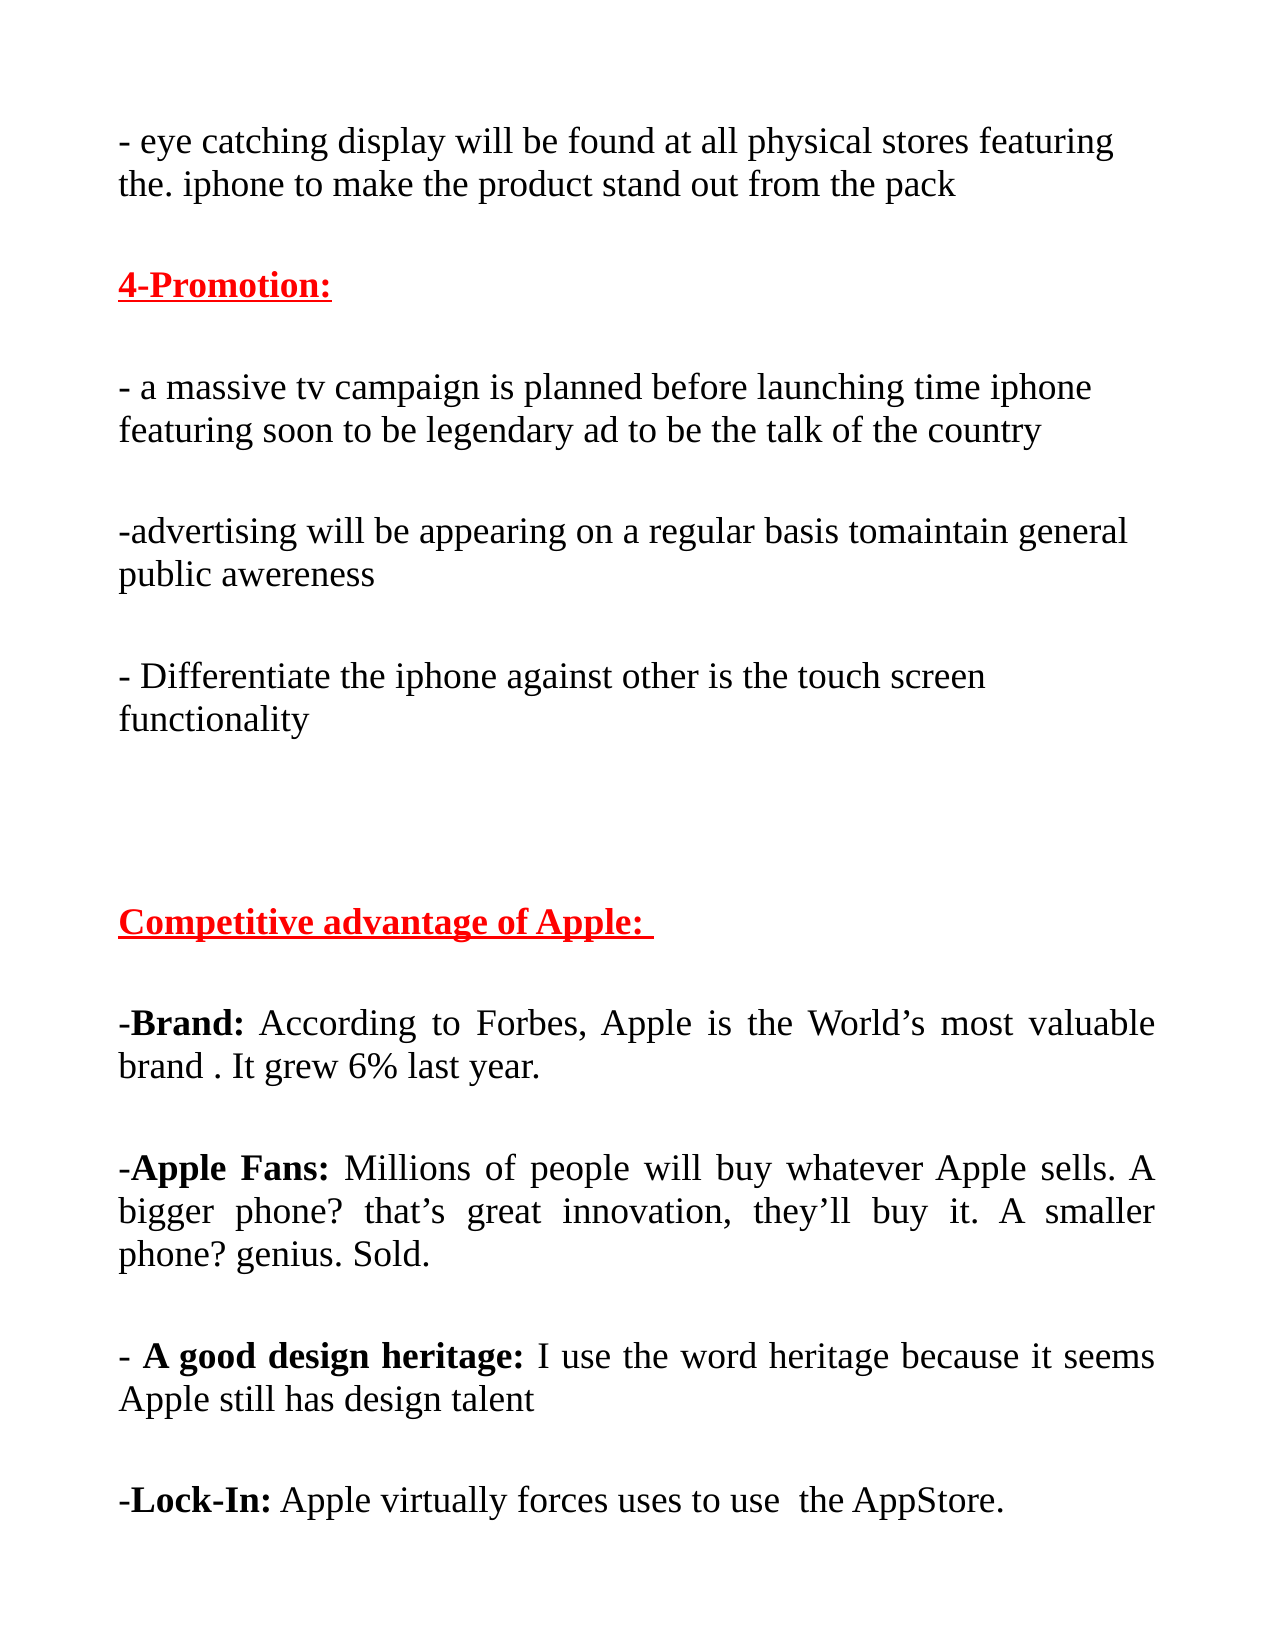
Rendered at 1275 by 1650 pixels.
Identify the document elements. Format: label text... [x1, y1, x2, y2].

subtitle -advertising will be appearing on a regular basis tomaintain general public awereness [118, 509, 1157, 595]
subtitle Competitive advantage of Apple: [118, 899, 1157, 942]
subtitle - Differentiate the iphone against other is the touch screen functionality [118, 653, 1157, 739]
subtitle - a massive tv campaign is planned before launching time iphone featuring soon to be legendary ad to be the talk of the country [118, 364, 1157, 450]
subtitle - A good design heritage: I use the word heritage because it seems Apple still has design talent [118, 1333, 1157, 1419]
subtitle 4-Promotion: [118, 263, 1157, 306]
subtitle - eye catching display will be found at all physical stores featuring the. iphone to make the product stand out from the pack [118, 118, 1157, 204]
subtitle -Apple Fans: Millions of people will buy whatever Apple sells. A bigger phone? that’s great innovation, they’ll buy it. A smaller phone? genius. Sold. [118, 1145, 1157, 1275]
subtitle -Brand: According to Forbes, Apple is the World’s most valuable brand . It grew 6% last year. [118, 1001, 1157, 1087]
subtitle -Lock-In: Apple virtually forces uses to use the AppStore. [118, 1478, 1157, 1521]
